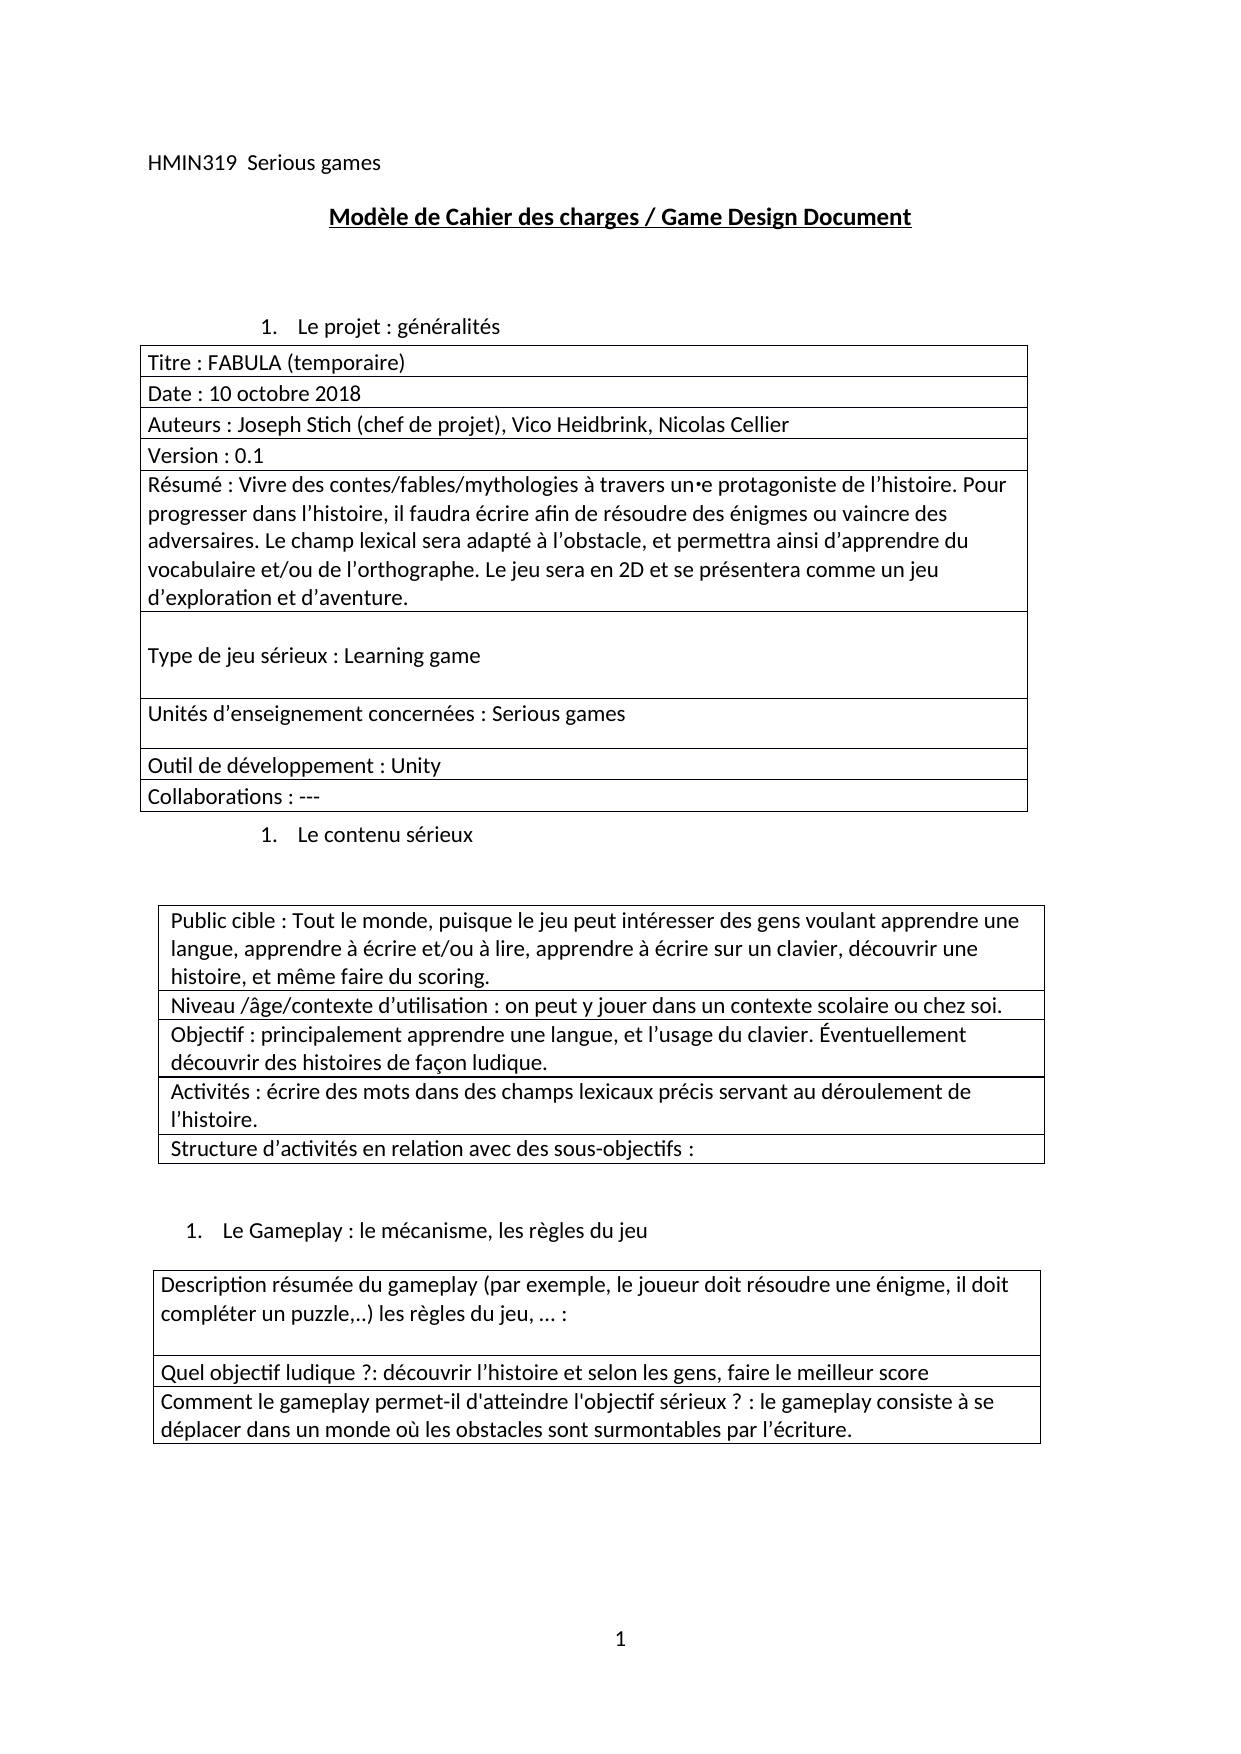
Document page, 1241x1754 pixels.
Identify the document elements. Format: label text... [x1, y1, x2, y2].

text HMIN319 Serious games [148, 148, 1093, 176]
table_cell Date : 10 octobre 2018 [141, 377, 1027, 407]
table_cell Résumé : Vivre des contes/fables/mythologies à travers unꞏe protagoniste de l’histoire. Pour progresser dans l’histoire, il faudra écrire afin de résoudre des énigmes ou vaincre des adversaires. Le champ lexical sera adapté à l’obstacle, et permettra ainsi d’apprendre du vocabulaire et/ou de l’orthographe. Le jeu sera en 2D et se présentera comme un jeu d’exploration et d’aventure. [141, 471, 1027, 611]
list Le projet : généralités [260, 312, 1093, 340]
table_cell Objectif : principalement apprendre une langue, et l’usage du clavier. Éventuellement découvrir des histoires de façon ludique. [159, 1020, 1044, 1076]
list Le contenu sérieux [260, 413, 1093, 848]
table_cell Outil de développement : Unity [141, 749, 1027, 779]
table_cell Type de jeu sérieux : Learning game [141, 612, 1027, 698]
table_cell Structure d’activités en relation avec des sous-objectifs : [159, 1135, 1044, 1162]
table_cell Niveau /âge/contexte d’utilisation : on peut y jouer dans un contexte scolaire ou chez soi. [159, 991, 1044, 1019]
text Modèle de Cahier des charges / Game Design Document [148, 201, 1093, 231]
table_cell Collaborations : --- [141, 780, 1027, 811]
table_cell Version : 0.1 [141, 439, 1027, 469]
table_header Description résumée du gameplay (par exemple, le joueur doit résoudre une énigme, il doit compléter un puzzle,..) les règles du jeu, … : [154, 1271, 1040, 1355]
table_cell Unités d’enseignement concernées : Serious games [141, 699, 1027, 748]
table_cell Activités : écrire des mots dans des champs lexicaux précis servant au déroulement de l’histoire. [159, 1078, 1044, 1133]
list Le Gameplay : le mécanisme, les règles du jeu [185, 1217, 1093, 1244]
table_cell Quel objectif ludique ?: découvrir l’histoire et selon les gens, faire le meilleur score [154, 1356, 1040, 1386]
table_header Titre : FABULA (temporaire) [141, 346, 1027, 376]
table_cell Comment le gameplay permet-il d'atteindre l'objectif sérieux ? : le gameplay consiste à se déplacer dans un monde où les obstacles sont surmontables par l’écriture. [154, 1387, 1040, 1443]
table_header Public cible : Tout le monde, puisque le jeu peut intéresser des gens voulant apprendre une langue, apprendre à écrire et/ou à lire, apprendre à écrire sur un clavier, découvrir une histoire, et même faire du scoring. [159, 906, 1044, 990]
table_cell Auteurs : Joseph Stich (chef de projet), Vico Heidbrink, Nicolas Cellier [141, 408, 1027, 438]
